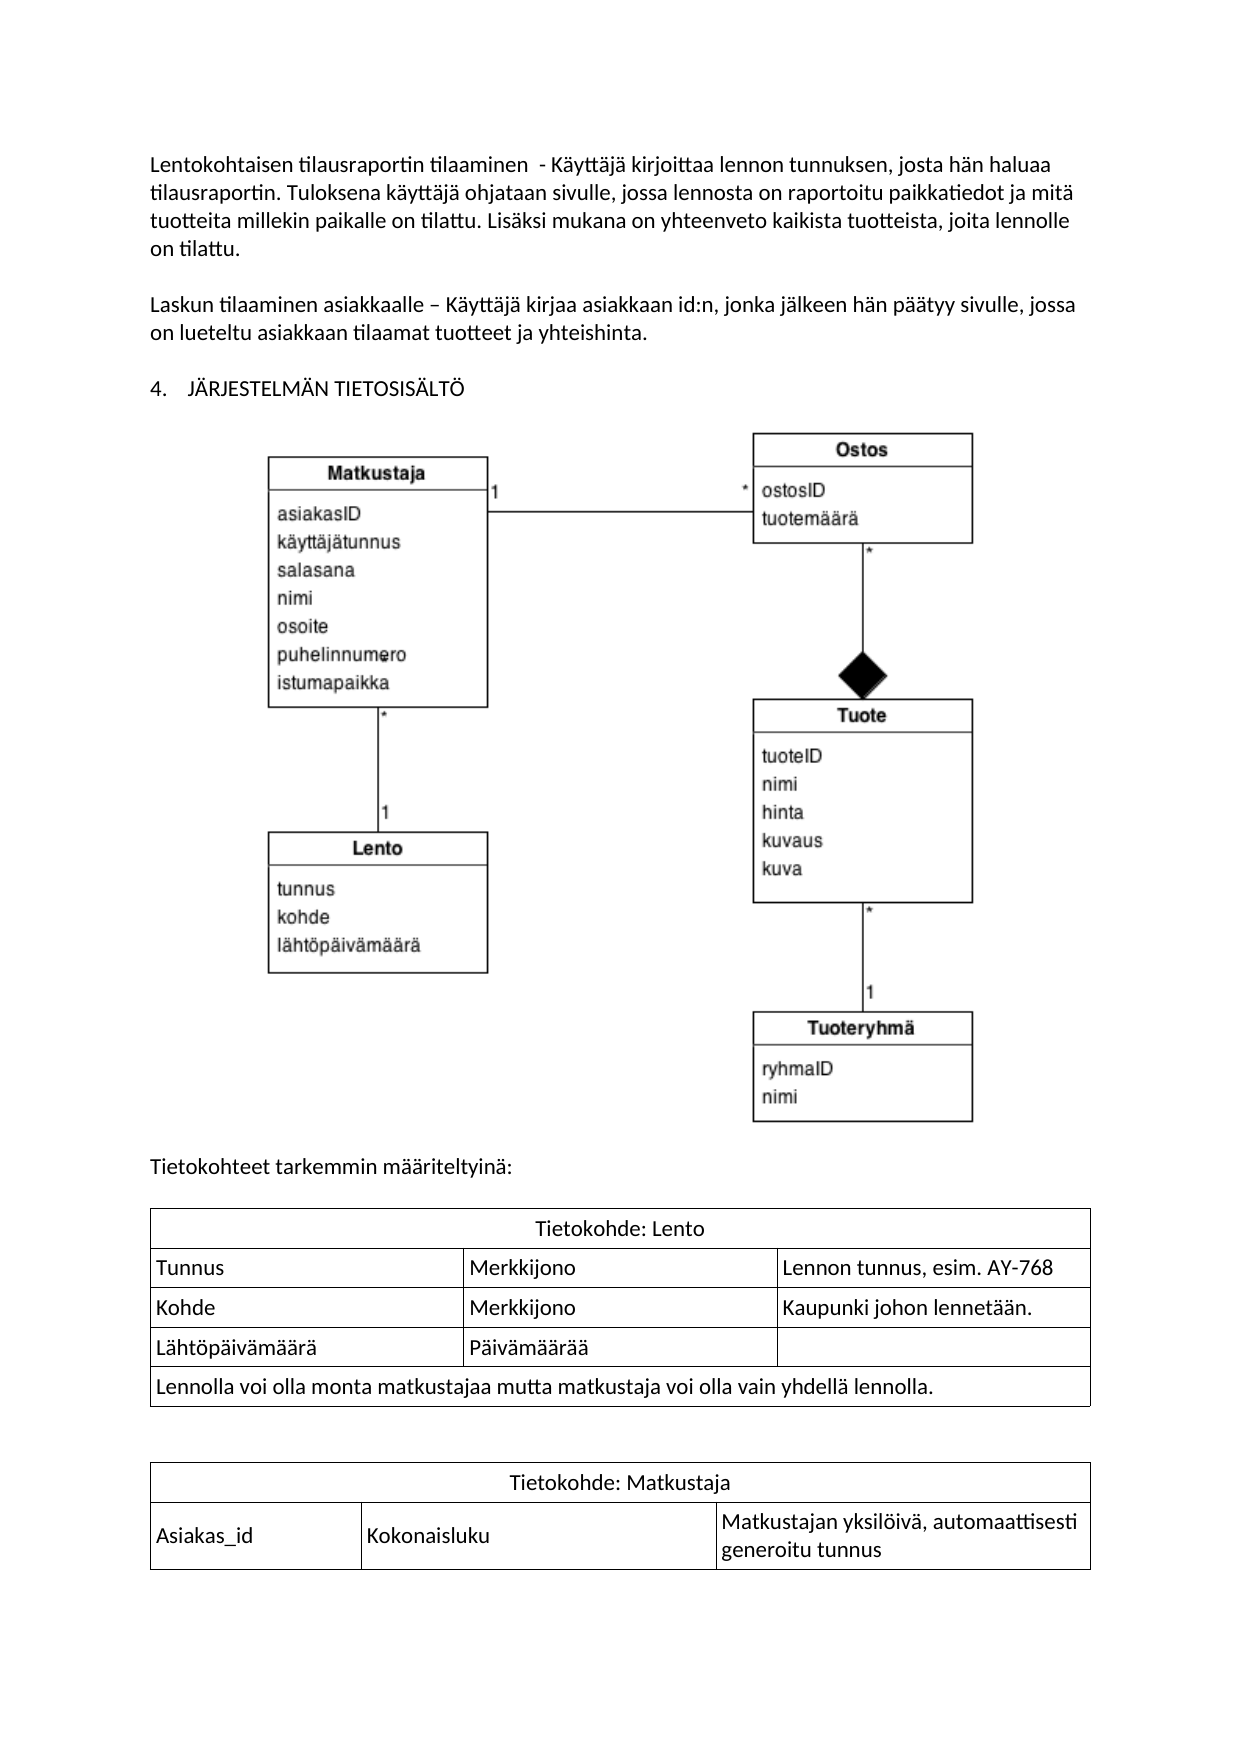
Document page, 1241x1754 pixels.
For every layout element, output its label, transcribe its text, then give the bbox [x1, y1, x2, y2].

table_cell Merkkijono [464, 1288, 777, 1327]
table_cell Merkkijono [464, 1249, 777, 1287]
table_cell Tunnus [151, 1249, 463, 1287]
table_cell Asiakas_id [151, 1503, 361, 1569]
table_cell Kaupunki johon lennetään. [778, 1288, 1090, 1327]
table_header Tietokohde: Matkustaja [151, 1463, 1090, 1502]
table_cell Matkustajan yksilöivä, automaattisesti generoitu tunnus [717, 1503, 1090, 1569]
text Tietokohteet tarkemmin määriteltyinä: [150, 1152, 1090, 1180]
table_header Tietokohde: Lento [151, 1209, 1090, 1248]
list JÄRJESTELMÄN TIETOSISÄLTÖ [150, 374, 1090, 402]
picture [265, 430, 975, 1124]
table_cell Päivämäärää [464, 1328, 777, 1366]
table_cell Lähtöpäivämäärä [151, 1328, 463, 1366]
text Lentokohtaisen tilausraportin tilaaminen - Käyttäjä kirjoittaa lennon tunnuksen, josta hän haluaa tilausraportin. Tuloksena käyttäjä ohjataan sivulle, jossa lennosta on raportoitu paikkatiedot ja mitä tuotteita millekin paikalle on tilattu. Lisäksi mukana on yhteenveto kaikista tuotteista, joita lennolle on tilattu. [150, 150, 1090, 262]
table_cell [778, 1328, 1090, 1366]
table_cell Kohde [151, 1288, 463, 1327]
table_cell Lennolla voi olla monta matkustajaa mutta matkustaja voi olla vain yhdellä lennolla. [151, 1367, 1090, 1406]
table_cell Lennon tunnus, esim. AY-768 [778, 1249, 1090, 1287]
text Laskun tilaaminen asiakkaalle – Käyttäjä kirjaa asiakkaan id:n, jonka jälkeen hän päätyy sivulle, jossa on lueteltu asiakkaan tilaamat tuotteet ja yhteishinta. [150, 290, 1090, 346]
table_cell Kokonaisluku [362, 1503, 716, 1569]
